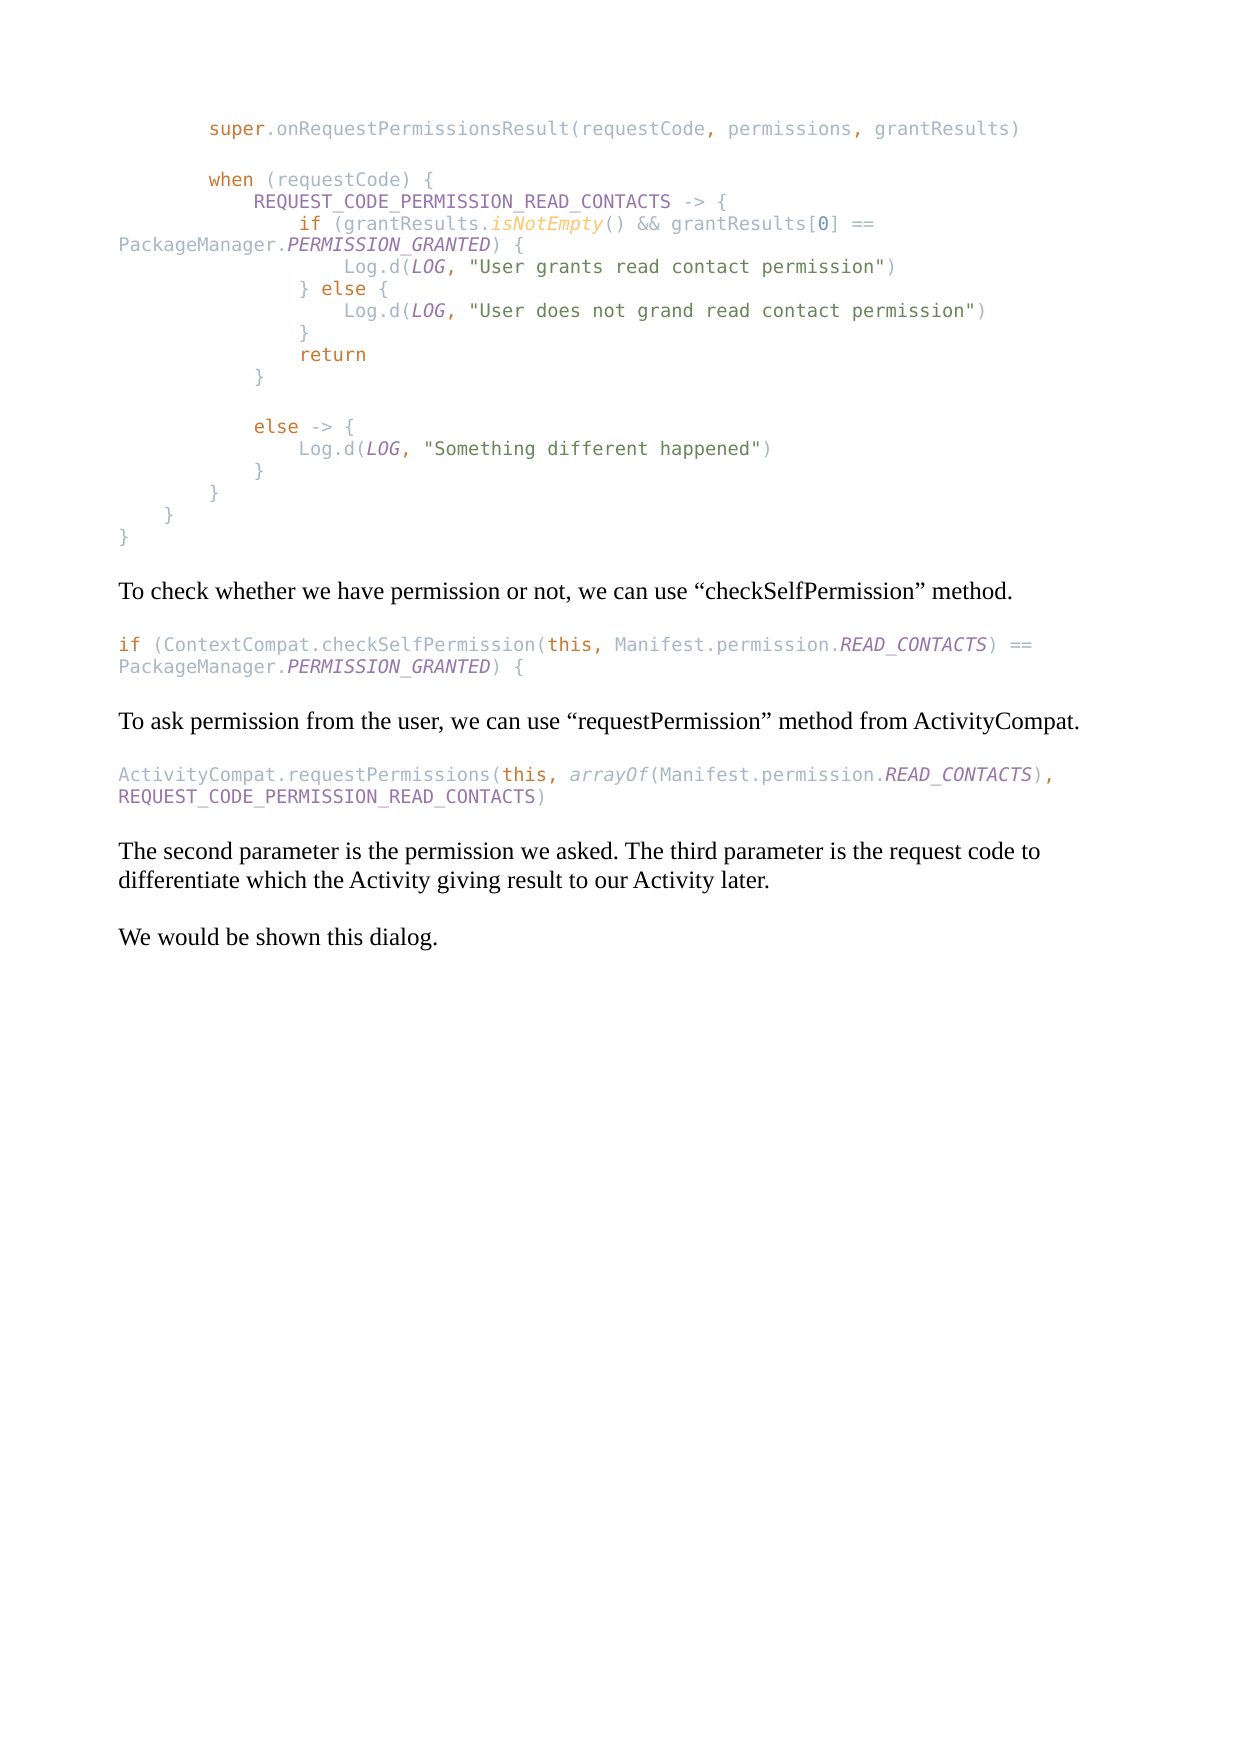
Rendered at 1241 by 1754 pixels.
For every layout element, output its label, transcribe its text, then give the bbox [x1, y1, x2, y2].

text To ask permission from the user, we can use “requestPermission” method from ActivityCompat. [118, 706, 1122, 735]
text We would be shown this dialog. [118, 922, 1122, 951]
text ActivityCompat.requestPermissions(this, arrayOf(Manifest.permission.READ_CONTACTS), REQUEST_CODE_PERMISSION_READ_CONTACTS) [118, 764, 1122, 807]
text To check whether we have permission or not, we can use “checkSelfPermission” method. [118, 576, 1122, 605]
text super.onRequestPermissionsResult(requestCode, permissions, grantResults) when (requestCode) { REQUEST_CODE_PERMISSION_READ_CONTACTS -> { if (grantResults.isNotEmpty() && grantResults[0] == PackageManager.PERMISSION_GRANTED) { Log.d(LOG, "User grants read contact permission") } else { Log.d(LOG, "User does not grand read contact permission") } return } else -> { Log.d(LOG, "Something different happened") } } } } [118, 118, 1122, 547]
text if (ContextCompat.checkSelfPermission(this, Manifest.permission.READ_CONTACTS) == PackageManager.PERMISSION_GRANTED) { [118, 634, 1122, 677]
text The second parameter is the permission we asked. The third parameter is the request code to differentiate which the Activity giving result to our Activity later. [118, 836, 1122, 894]
